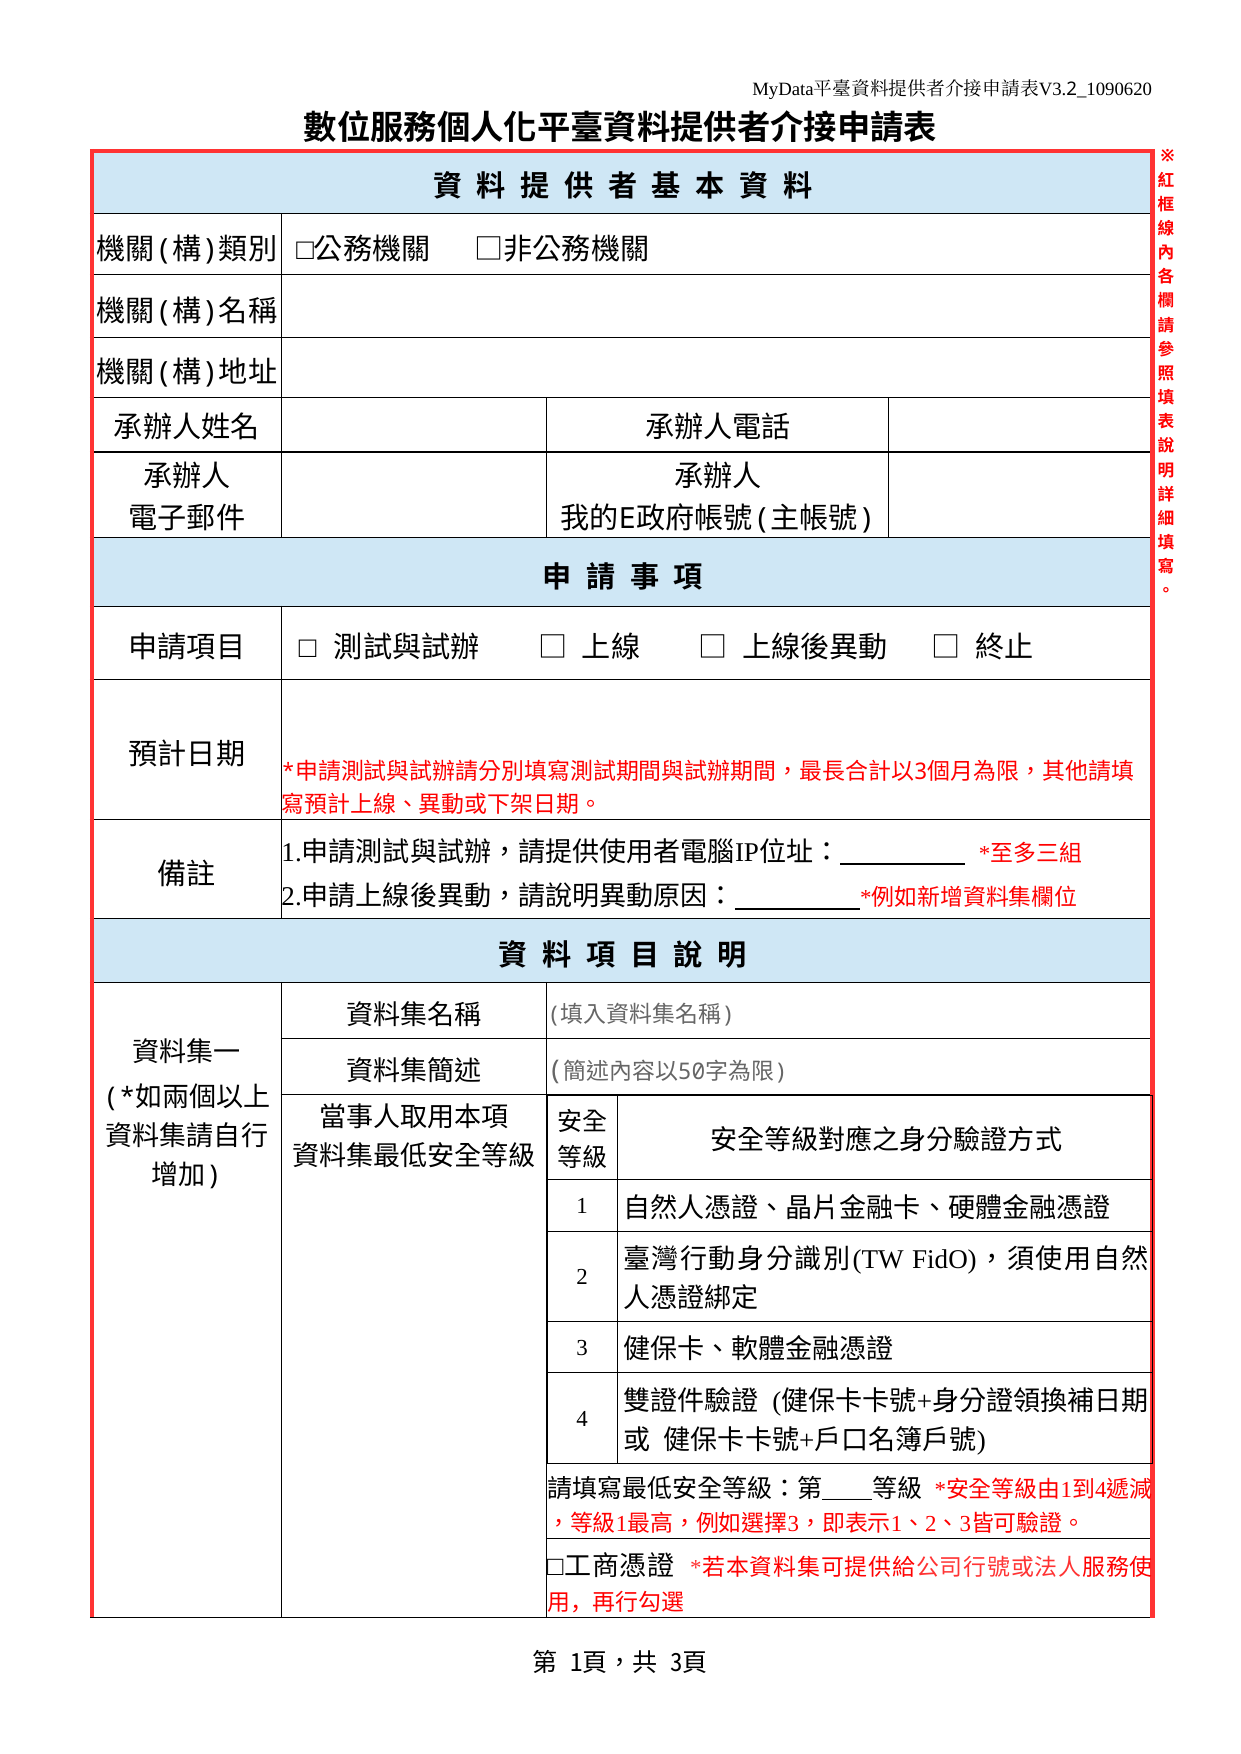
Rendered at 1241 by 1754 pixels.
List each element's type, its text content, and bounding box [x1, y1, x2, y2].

table_cell [282, 453, 546, 537]
table_cell 健保卡、軟體金融憑證 [618, 1322, 1150, 1372]
table_cell 資 料 項 目 說 明 [94, 919, 1150, 982]
table_cell □公務機關 □非公務機關 [282, 214, 1150, 273]
table_cell 當事人取用本項 資料集最低安全等級 [282, 1095, 546, 1617]
table_cell 1.申請測試與試辦，請提供使用者電腦IP位址： *至多三組 2.申請上線後異動，請說明異動原因： *例如新增資料集欄位 [282, 820, 1150, 918]
table_cell 資料集名稱 [282, 983, 546, 1038]
table_cell 承辦人 我的E政府帳號(主帳號) [547, 453, 888, 537]
table_cell 機關(構)地址 [94, 338, 281, 397]
table_cell □工商憑證 *若本資料集可提供給公司行號或法人服務使用，再行勾選 [547, 1539, 1150, 1617]
table_cell [282, 275, 1150, 337]
table_cell 申請項目 [94, 607, 281, 679]
table_cell 資料集簡述 [282, 1039, 546, 1094]
table_cell *申請測試與試辦請分別填寫測試期間與試辦期間，最長合計以3個月為限，其他請填寫預計上線、異動或下架日期。 [282, 680, 1150, 819]
table_cell 3 [548, 1322, 617, 1372]
table_cell 預計日期 [94, 680, 281, 819]
table_cell 申 請 事 項 [94, 538, 1150, 606]
table_cell 機關(構)類別 [94, 214, 281, 273]
table_cell [889, 398, 1150, 451]
table_cell 承辦人電話 [547, 398, 888, 451]
table_cell [282, 338, 1150, 397]
table_cell 雙證件驗證 (健保卡卡號+身分證領換補日期 或 健保卡卡號+戶口名簿戶號) [618, 1373, 1150, 1463]
table_header 安全等級對應之身分驗證方式 [618, 1096, 1150, 1179]
table_cell 自然人憑證、晶片金融卡、硬體金融憑證 [618, 1180, 1150, 1231]
table_cell 1 [548, 1180, 617, 1231]
table_cell 2 [548, 1232, 617, 1321]
text ※紅框線內各欄請參照填表說明詳細填寫。 [1157, 144, 1183, 600]
table_cell [282, 398, 546, 451]
table_cell 機關(構)名稱 [94, 275, 281, 337]
text 數位服務個人化平臺資料提供者介接申請表 [88, 101, 1152, 149]
table_cell 資料集一 (*如兩個以上資料集請自行增加) [94, 983, 281, 1617]
table_cell [889, 453, 1150, 537]
table_cell □ 測試與試辦 □ 上線 □ 上線後異動 □ 終止 [282, 607, 1150, 679]
table_cell 請填寫最低安全等級：第＿＿等級 *安全等級由1到4遞減，等級1最高，例如選擇3，即表示1、2、3皆可驗證。 [547, 1464, 1150, 1538]
table_header 安全等級 [548, 1096, 617, 1179]
table_header 資 料 提 供 者 基 本 資 料 [94, 153, 1150, 213]
table_cell 臺灣行動身分識別(TW FidO)，須使用自然人憑證綁定 [618, 1232, 1150, 1321]
table_cell 4 [548, 1373, 617, 1463]
table_cell 承辦人 電子郵件 [94, 453, 281, 537]
table_cell (填入資料集名稱) [547, 983, 1150, 1038]
table_cell 承辦人姓名 [94, 398, 281, 451]
table_cell 備註 [94, 820, 281, 918]
table_cell (簡述內容以50字為限) [547, 1039, 1150, 1094]
